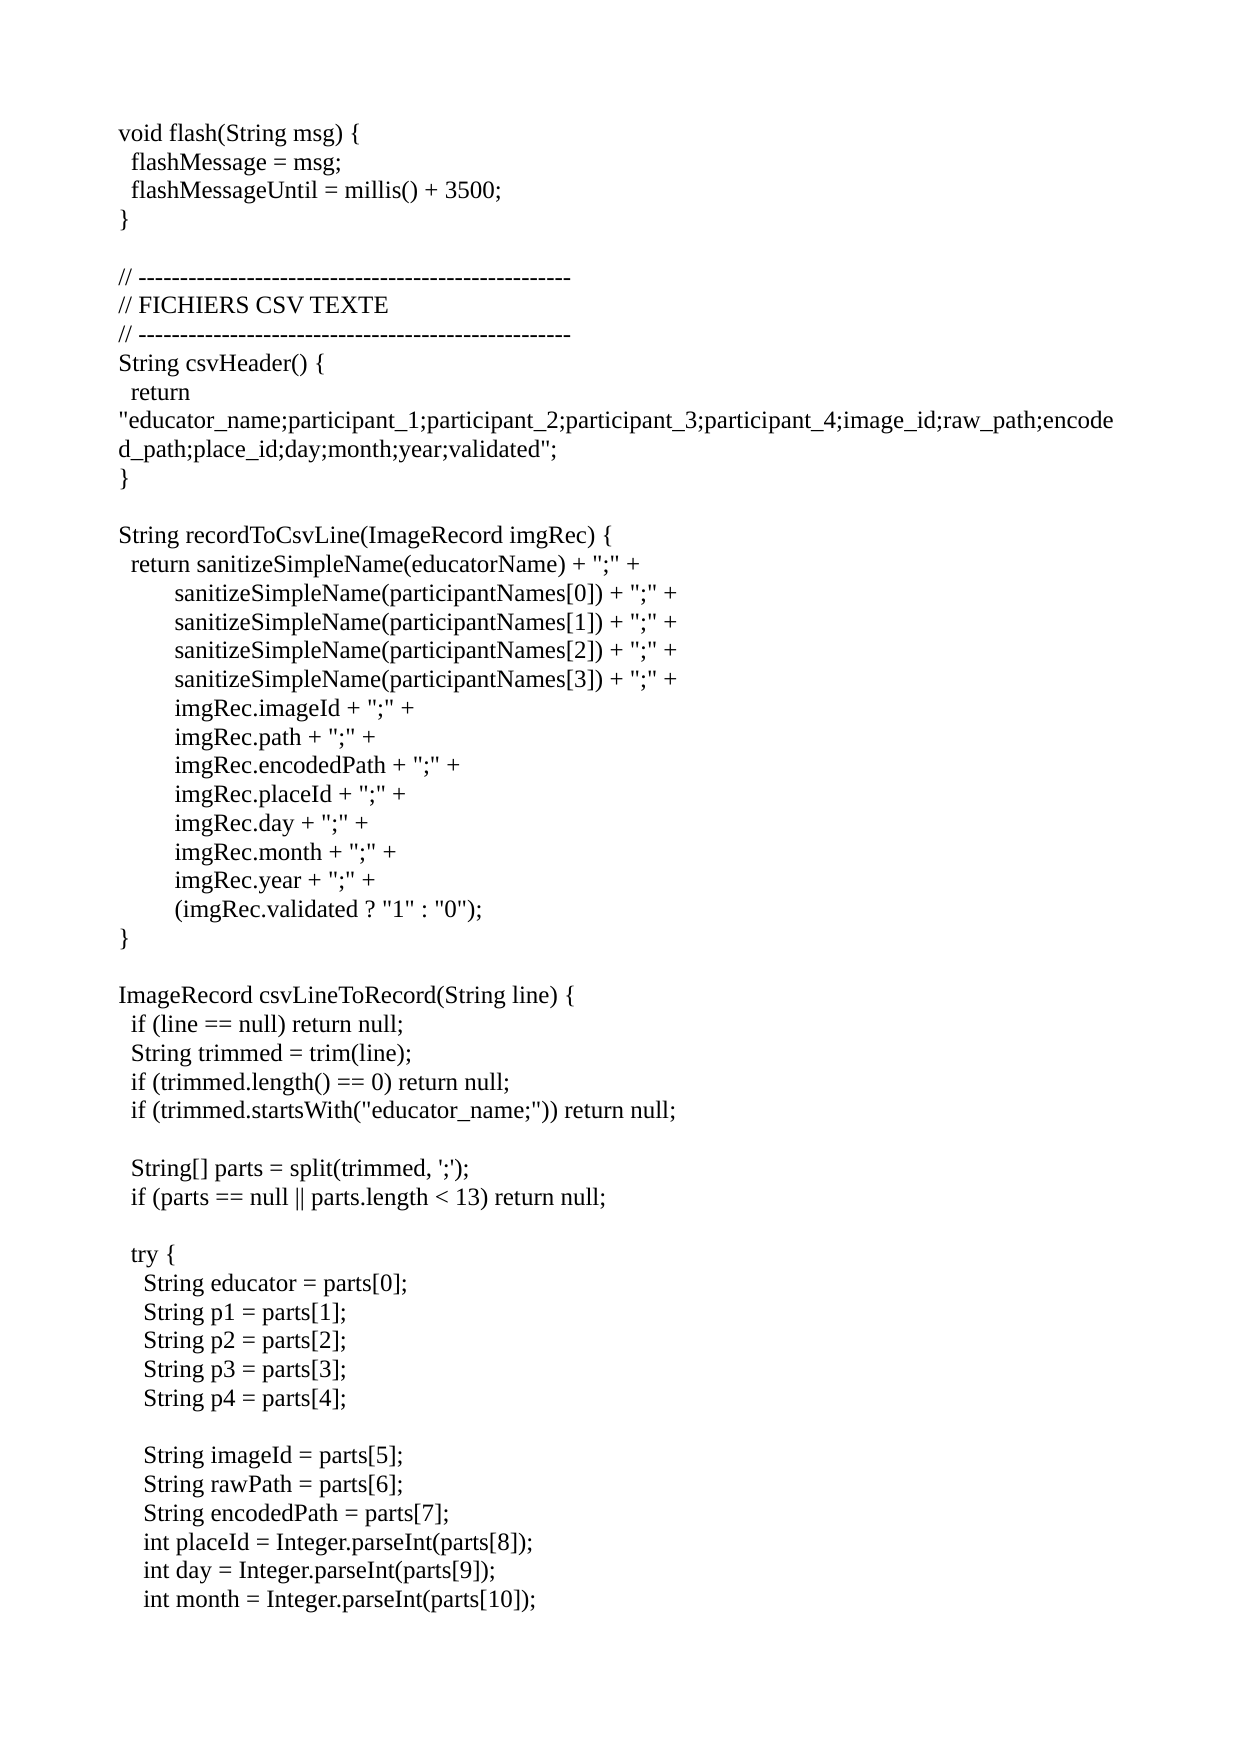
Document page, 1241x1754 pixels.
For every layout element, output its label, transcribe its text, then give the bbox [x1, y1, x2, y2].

text int month = Integer.parseInt(parts[10]); [118, 1584, 1122, 1613]
text if (line == null) return null; [118, 1009, 1122, 1038]
text String p2 = parts[2]; [118, 1326, 1122, 1354]
text imgRec.month + ";" + [118, 837, 1122, 866]
text String encodedPath = parts[7]; [118, 1498, 1122, 1527]
text ImageRecord csvLineToRecord(String line) { [118, 981, 1122, 1009]
text String csvHeader() { [118, 348, 1122, 377]
text } [118, 463, 1122, 492]
text imgRec.path + ";" + [118, 722, 1122, 751]
text if (trimmed.length() == 0) return null; [118, 1067, 1122, 1096]
text } [118, 204, 1122, 233]
text return sanitizeSimpleName(educatorName) + ";" + [118, 549, 1122, 578]
text flashMessageUntil = millis() + 3500; [118, 176, 1122, 204]
text int placeId = Integer.parseInt(parts[8]); [118, 1527, 1122, 1556]
text imgRec.encodedPath + ";" + [118, 751, 1122, 779]
text sanitizeSimpleName(participantNames[2]) + ";" + [118, 636, 1122, 664]
text String imageId = parts[5]; [118, 1441, 1122, 1469]
text // ---------------------------------------------------- [118, 262, 1122, 291]
text String p4 = parts[4]; [118, 1383, 1122, 1412]
text imgRec.year + ";" + [118, 866, 1122, 894]
text if (parts == null || parts.length < 13) return null; [118, 1182, 1122, 1211]
text (imgRec.validated ? "1" : "0"); [118, 894, 1122, 923]
text void flash(String msg) { [118, 118, 1122, 147]
text sanitizeSimpleName(participantNames[3]) + ";" + [118, 664, 1122, 693]
text return "educator_name;participant_1;participant_2;participant_3;participant_4;image_id;raw_path;encoded_path;place_id;day;month;year;validated"; [118, 377, 1122, 463]
text flashMessage = msg; [118, 147, 1122, 176]
text imgRec.imageId + ";" + [118, 693, 1122, 722]
text String recordToCsvLine(ImageRecord imgRec) { [118, 521, 1122, 549]
text String rawPath = parts[6]; [118, 1469, 1122, 1498]
text } [118, 923, 1122, 952]
text imgRec.placeId + ";" + [118, 779, 1122, 808]
text int day = Integer.parseInt(parts[9]); [118, 1556, 1122, 1584]
text String[] parts = split(trimmed, ';'); [118, 1153, 1122, 1182]
text String educator = parts[0]; [118, 1268, 1122, 1297]
text sanitizeSimpleName(participantNames[0]) + ";" + [118, 578, 1122, 607]
text // ---------------------------------------------------- [118, 319, 1122, 348]
text sanitizeSimpleName(participantNames[1]) + ";" + [118, 607, 1122, 636]
text if (trimmed.startsWith("educator_name;")) return null; [118, 1096, 1122, 1124]
text String p1 = parts[1]; [118, 1297, 1122, 1326]
text String trimmed = trim(line); [118, 1038, 1122, 1067]
text try { [118, 1239, 1122, 1268]
text // FICHIERS CSV TEXTE [118, 291, 1122, 319]
text String p3 = parts[3]; [118, 1354, 1122, 1383]
text imgRec.day + ";" + [118, 808, 1122, 837]
